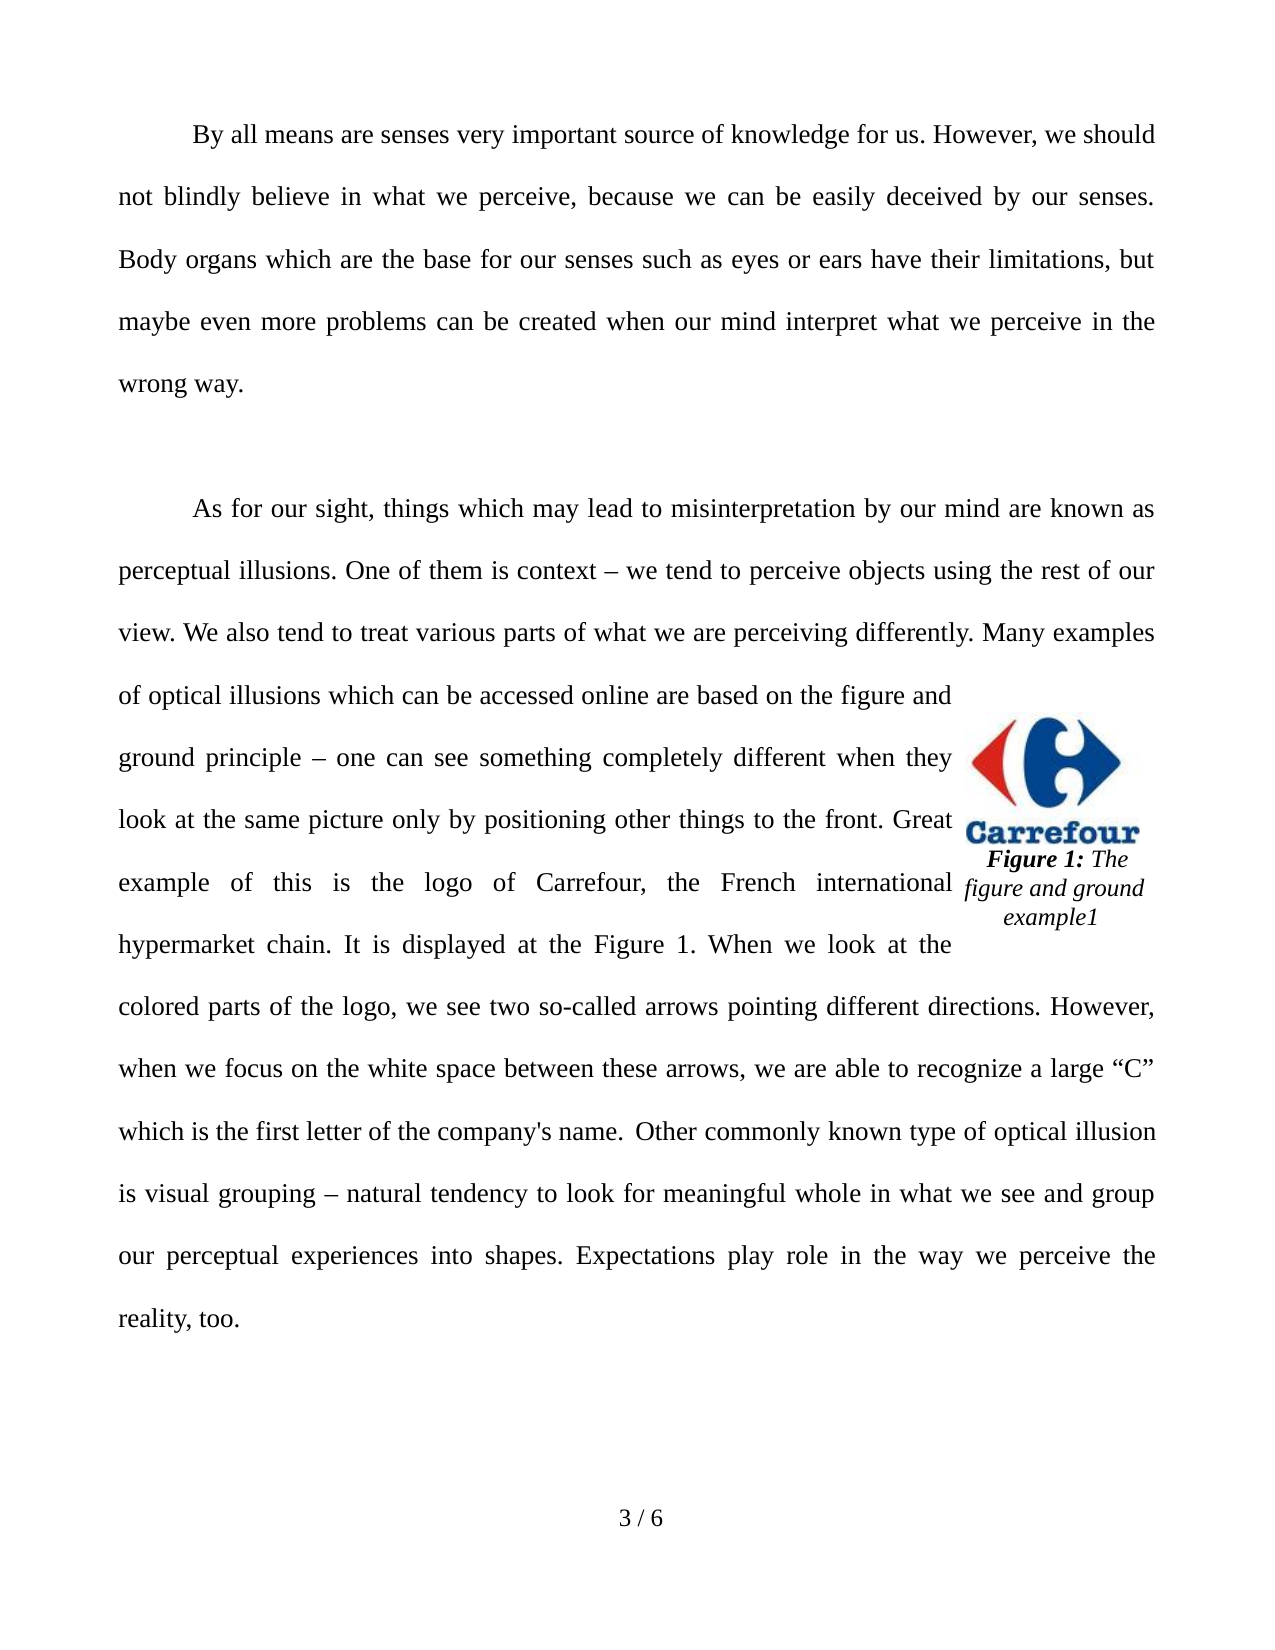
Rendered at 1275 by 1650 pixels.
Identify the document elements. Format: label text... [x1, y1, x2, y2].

picture [965, 712, 1140, 845]
text By all means are senses very important source of knowledge for us. However, we should not blindly believe in what we perceive, because we can be easily deceived by our senses. Body organs which are the base for our senses such as eyes or ears have their limitations, but maybe even more problems can be created when our mind interpret what we perceive in the wrong way. [118, 118, 1157, 398]
text Figure 1: The figure and ground example1 [954, 717, 1157, 930]
text As for our sight, things which may lead to misinterpretation by our mind are known as perceptual illusions. One of them is context – we tend to perceive objects using the rest of our view. We also tend to treat various parts of what we are perceiving differently. Many examples of optical illusions which can be accessed online are based on the figure and ground principle – one can see something completely different when they look at the same picture only by positioning other things to the front. Great example of this is the logo of Carrefour, the French international hypermarket chain. It is displayed at the Figure 1. When we look at the colored parts of the logo, we see two so-called arrows pointing different directions. However, when we focus on the white space between these arrows, we are able to recognize a large “C” which is the first letter of the company's name. Other commonly known type of optical illusion is visual grouping – natural tendency to look for meaningful whole in what we see and group our perceptual experiences into shapes. Expectations play role in the way we perceive the reality, too. [118, 492, 1157, 1333]
